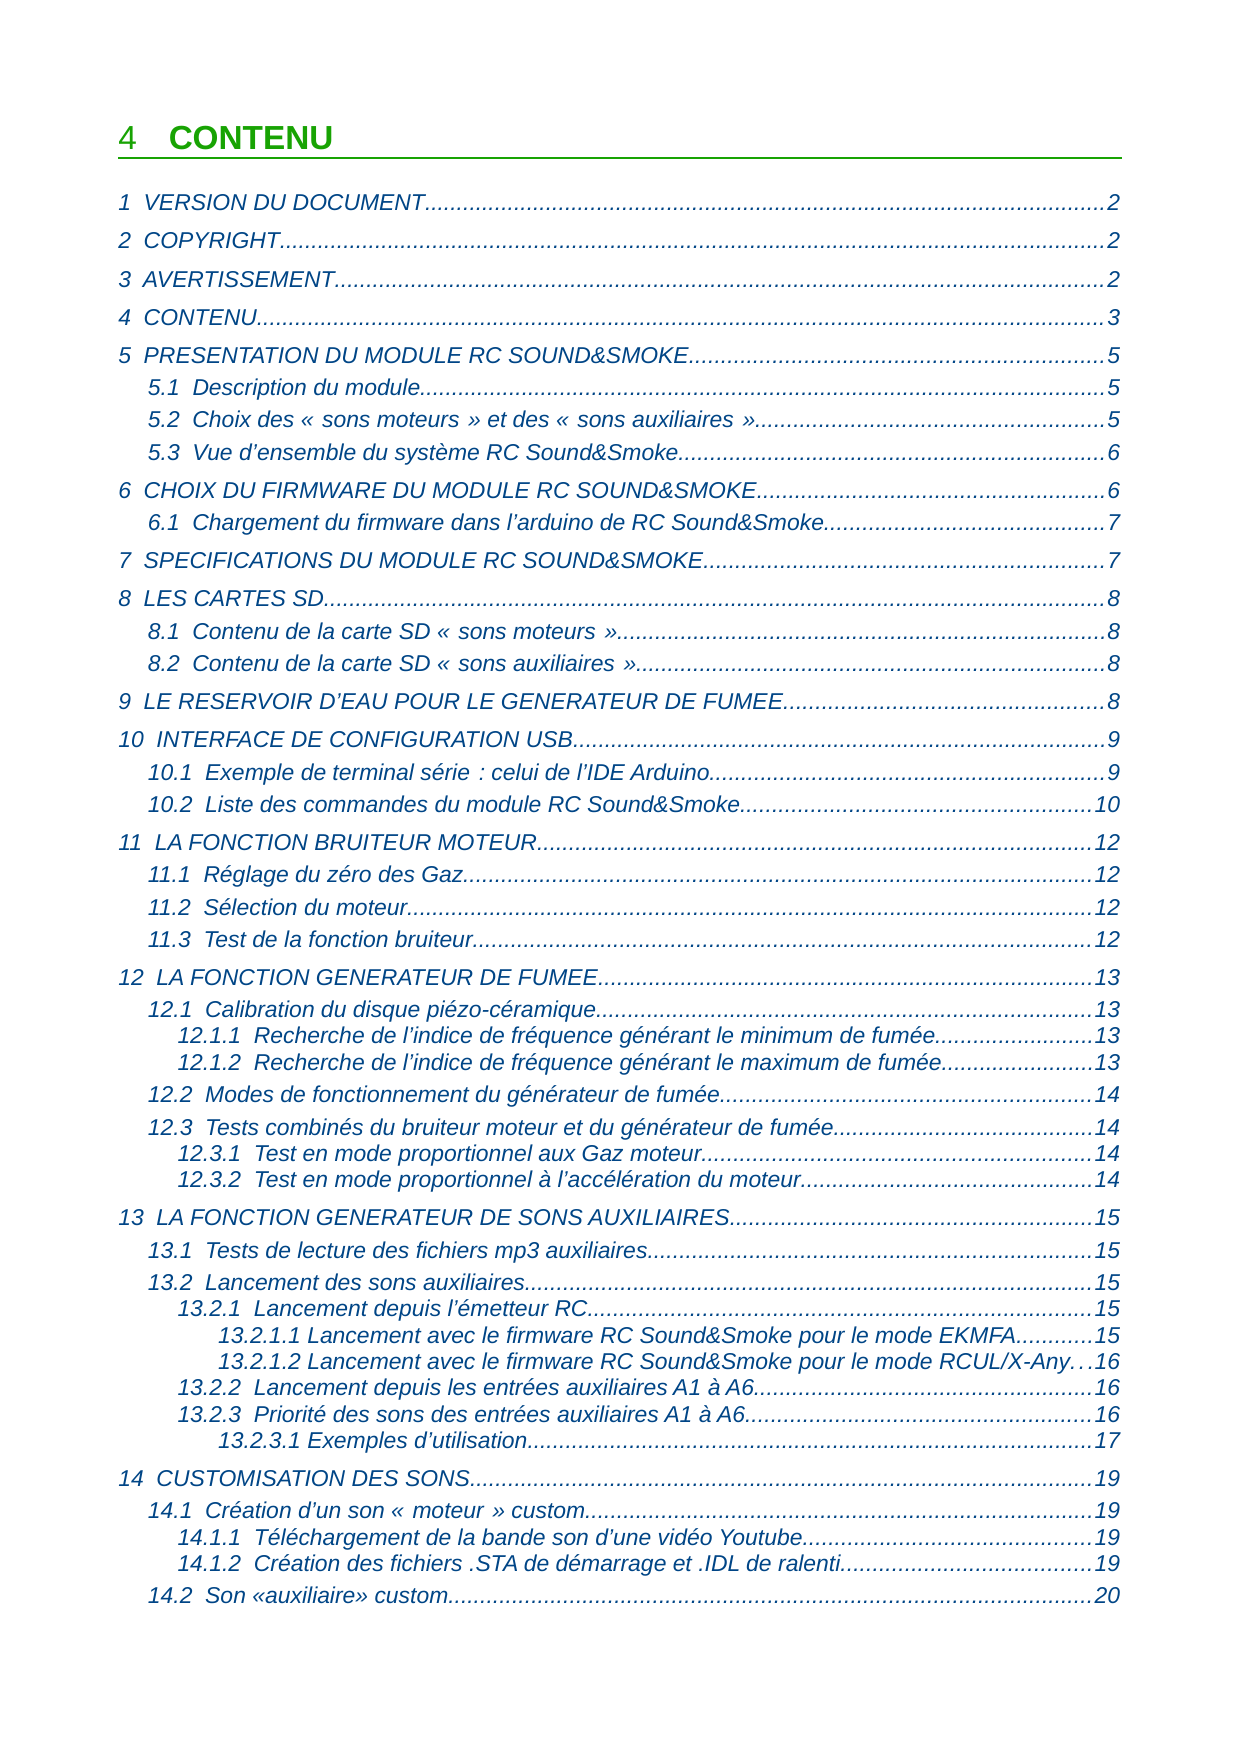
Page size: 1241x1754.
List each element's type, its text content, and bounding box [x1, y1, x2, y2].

text 9 LE RESERVOIR D’EAU POUR LE GENERATEUR DE FUMEE 8 [118, 688, 1122, 714]
text 6.1 Chargement du firmware dans l’arduino de RC Sound&Smoke 7 [148, 509, 1122, 535]
text 14.1.1 Téléchargement de la bande son d’une vidéo Youtube 19 [177, 1524, 1122, 1550]
text 11.3 Test de la fonction bruiteur 12 [148, 926, 1122, 952]
text 8.1 Contenu de la carte SD « sons moteurs » 8 [148, 618, 1122, 644]
text 11.1 Réglage du zéro des Gaz 12 [148, 861, 1122, 887]
text 13.1 Tests de lecture des fichiers mp3 auxiliaires 15 [148, 1237, 1122, 1263]
text 13.2.2 Lancement depuis les entrées auxiliaires A1 à A6 16 [177, 1374, 1122, 1401]
text 12.1.2 Recherche de l’indice de fréquence générant le maximum de fumée 13 [177, 1049, 1122, 1075]
text 13.2.3.1 Exemples d’utilisation 17 [218, 1427, 1122, 1453]
text 14.1.2 Création des fichiers .STA de démarrage et .IDL de ralenti 19 [177, 1550, 1122, 1576]
text 14.1 Création d’un son « moteur » custom 19 [148, 1497, 1122, 1524]
text 13 LA FONCTION GENERATEUR DE SONS AUXILIAIRES 15 [118, 1204, 1122, 1231]
text 13.2 Lancement des sons auxiliaires 15 [148, 1269, 1122, 1295]
text 8 LES CARTES SD 8 [118, 585, 1122, 612]
text 5.3 Vue d’ensemble du système RC Sound&Smoke 6 [148, 439, 1122, 465]
text 5.1 Description du module 5 [148, 374, 1122, 400]
text 3 AVERTISSEMENT 2 [118, 266, 1122, 292]
text 10.2 Liste des commandes du module RC Sound&Smoke 10 [148, 791, 1122, 817]
text 10 INTERFACE DE CONFIGURATION USB 9 [118, 726, 1122, 752]
text 14 CUSTOMISATION DES SONS 19 [118, 1465, 1122, 1491]
text 13.2.1.1 Lancement avec le firmware RC Sound&Smoke pour le mode EKMFA 15 [218, 1322, 1122, 1348]
text 12.3 Tests combinés du bruiteur moteur et du générateur de fumée 14 [148, 1113, 1122, 1140]
text 11.2 Sélection du moteur 12 [148, 893, 1122, 920]
text 13.2.1 Lancement depuis l’émetteur RC 15 [177, 1295, 1122, 1322]
text 14.2 Son «auxiliaire» custom 20 [148, 1582, 1122, 1609]
text 10.1 Exemple de terminal série : celui de l’IDE Arduino 9 [148, 758, 1122, 785]
text 1 VERSION DU DOCUMENT 2 [118, 189, 1122, 216]
text 11 LA FONCTION BRUITEUR MOTEUR 12 [118, 829, 1122, 855]
text 8.2 Contenu de la carte SD « sons auxiliaires » 8 [148, 650, 1122, 676]
text 12.2 Modes de fonctionnement du générateur de fumée 14 [148, 1081, 1122, 1107]
text 5.2 Choix des « sons moteurs » et des « sons auxiliaires » 5 [148, 406, 1122, 433]
text 12.1.1 Recherche de l’indice de fréquence générant le minimum de fumée 13 [177, 1022, 1122, 1049]
text 7 SPECIFICATIONS DU MODULE RC SOUND&SMOKE 7 [118, 547, 1122, 573]
text 2 COPYRIGHT 2 [118, 227, 1122, 254]
text 12.1 Calibration du disque piézo-céramique 13 [148, 996, 1122, 1022]
text 12.3.1 Test en mode proportionnel aux Gaz moteur 14 [177, 1140, 1122, 1166]
subtitle CONTENU [118, 118, 1122, 157]
text 12 LA FONCTION GENERATEUR DE FUMEE 13 [118, 964, 1122, 990]
text 4 CONTENU 3 [118, 304, 1122, 330]
text 5 PRESENTATION DU MODULE RC SOUND&SMOKE 5 [118, 342, 1122, 368]
text 13.2.3 Priorité des sons des entrées auxiliaires A1 à A6 16 [177, 1401, 1122, 1427]
text 12.3.2 Test en mode proportionnel à l’accélération du moteur 14 [177, 1166, 1122, 1192]
text 13.2.1.2 Lancement avec le firmware RC Sound&Smoke pour le mode RCUL/X-Any 16 [218, 1348, 1122, 1374]
text 6 CHOIX DU FIRMWARE DU MODULE RC SOUND&SMOKE 6 [118, 477, 1122, 503]
